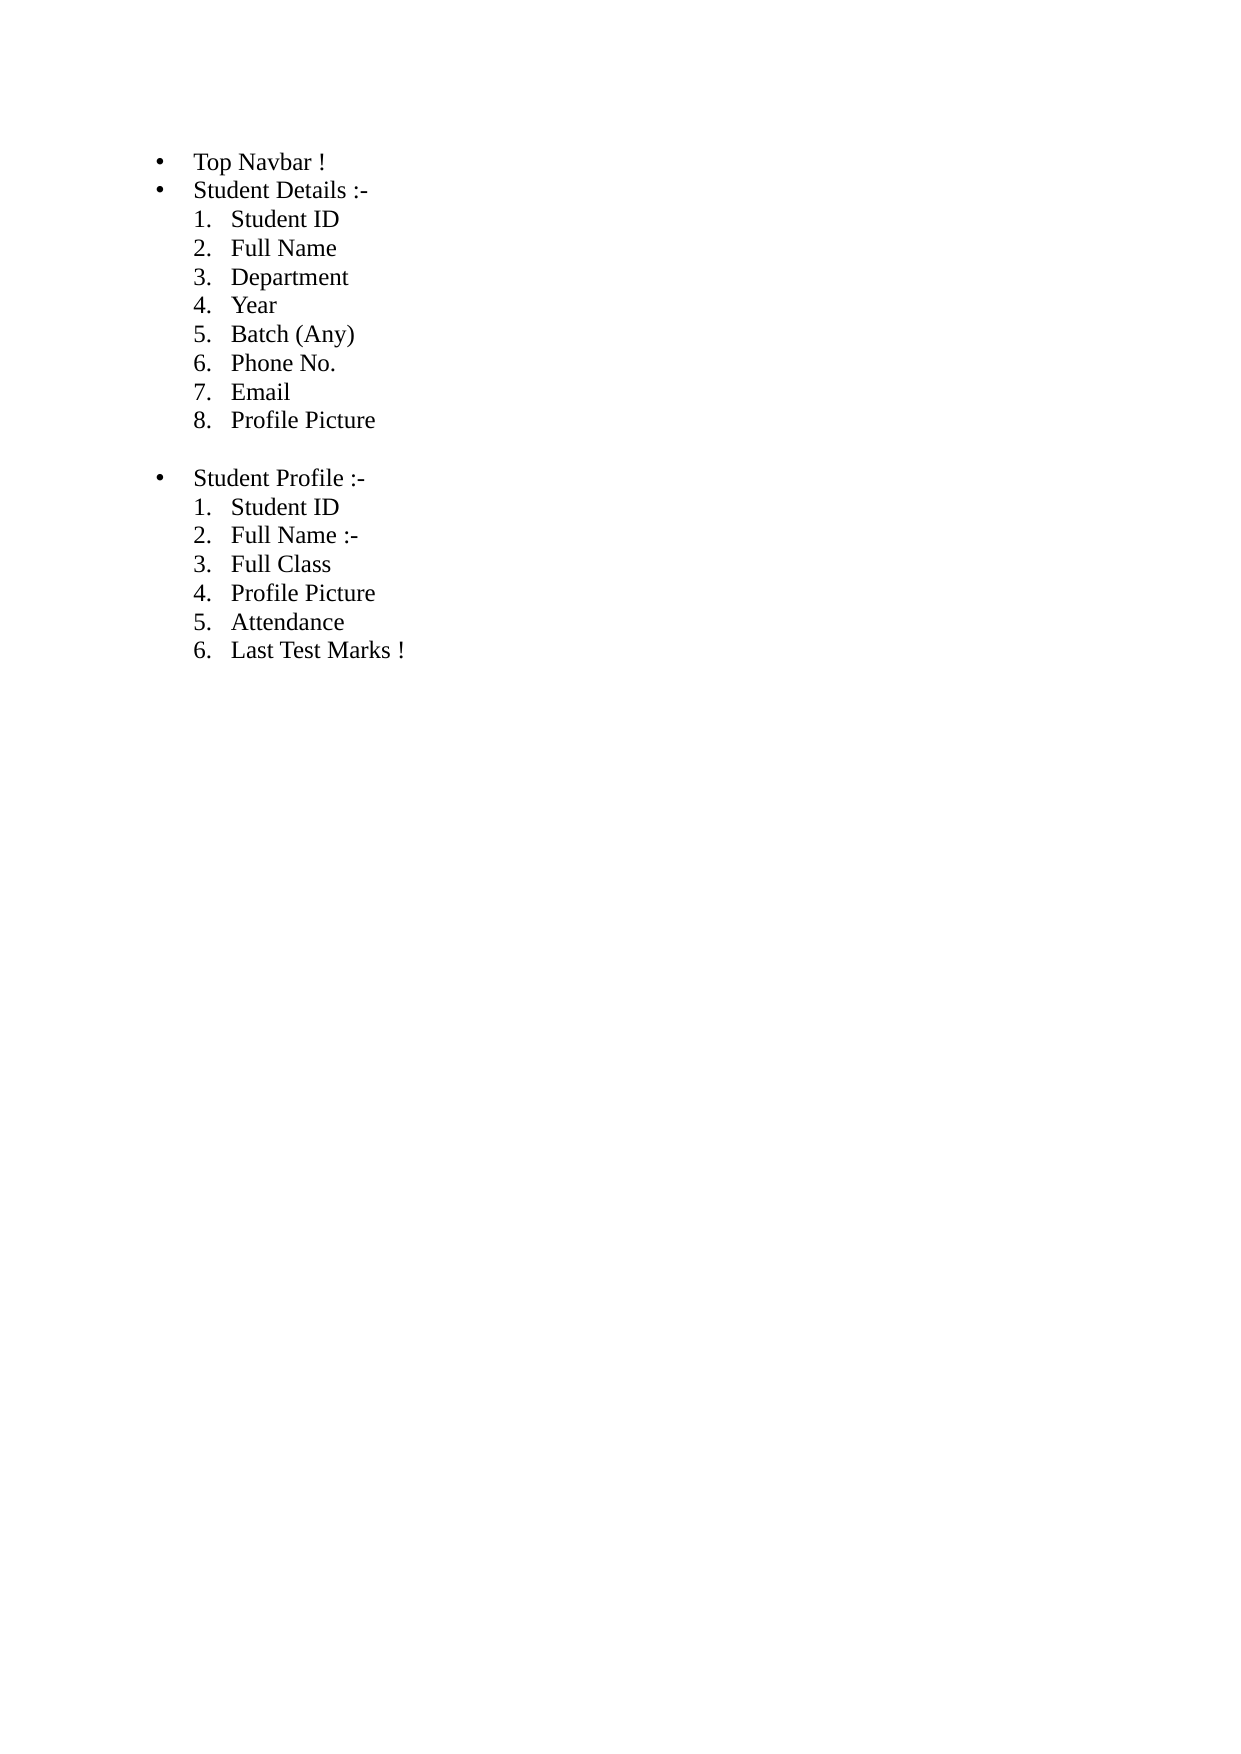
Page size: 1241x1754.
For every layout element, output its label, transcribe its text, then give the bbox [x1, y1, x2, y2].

list Student Details :- [156, 176, 1122, 204]
list Top Navbar ! [156, 147, 1122, 176]
list Full Name [193, 233, 1122, 262]
list Student ID [193, 492, 1122, 521]
list Year [193, 291, 1122, 319]
list Attendance [193, 607, 1122, 636]
list Profile Picture [193, 578, 1122, 607]
list Full Name :- [193, 521, 1122, 549]
list Full Class [193, 549, 1122, 578]
list Phone No. [193, 348, 1122, 377]
list Email [193, 377, 1122, 406]
list Student Profile :- [156, 463, 1122, 492]
list Last Test Marks ! [193, 636, 1122, 664]
list Department [193, 262, 1122, 291]
list Batch (Any) [193, 319, 1122, 348]
list Student ID [193, 204, 1122, 233]
list Profile Picture [193, 406, 1122, 434]
